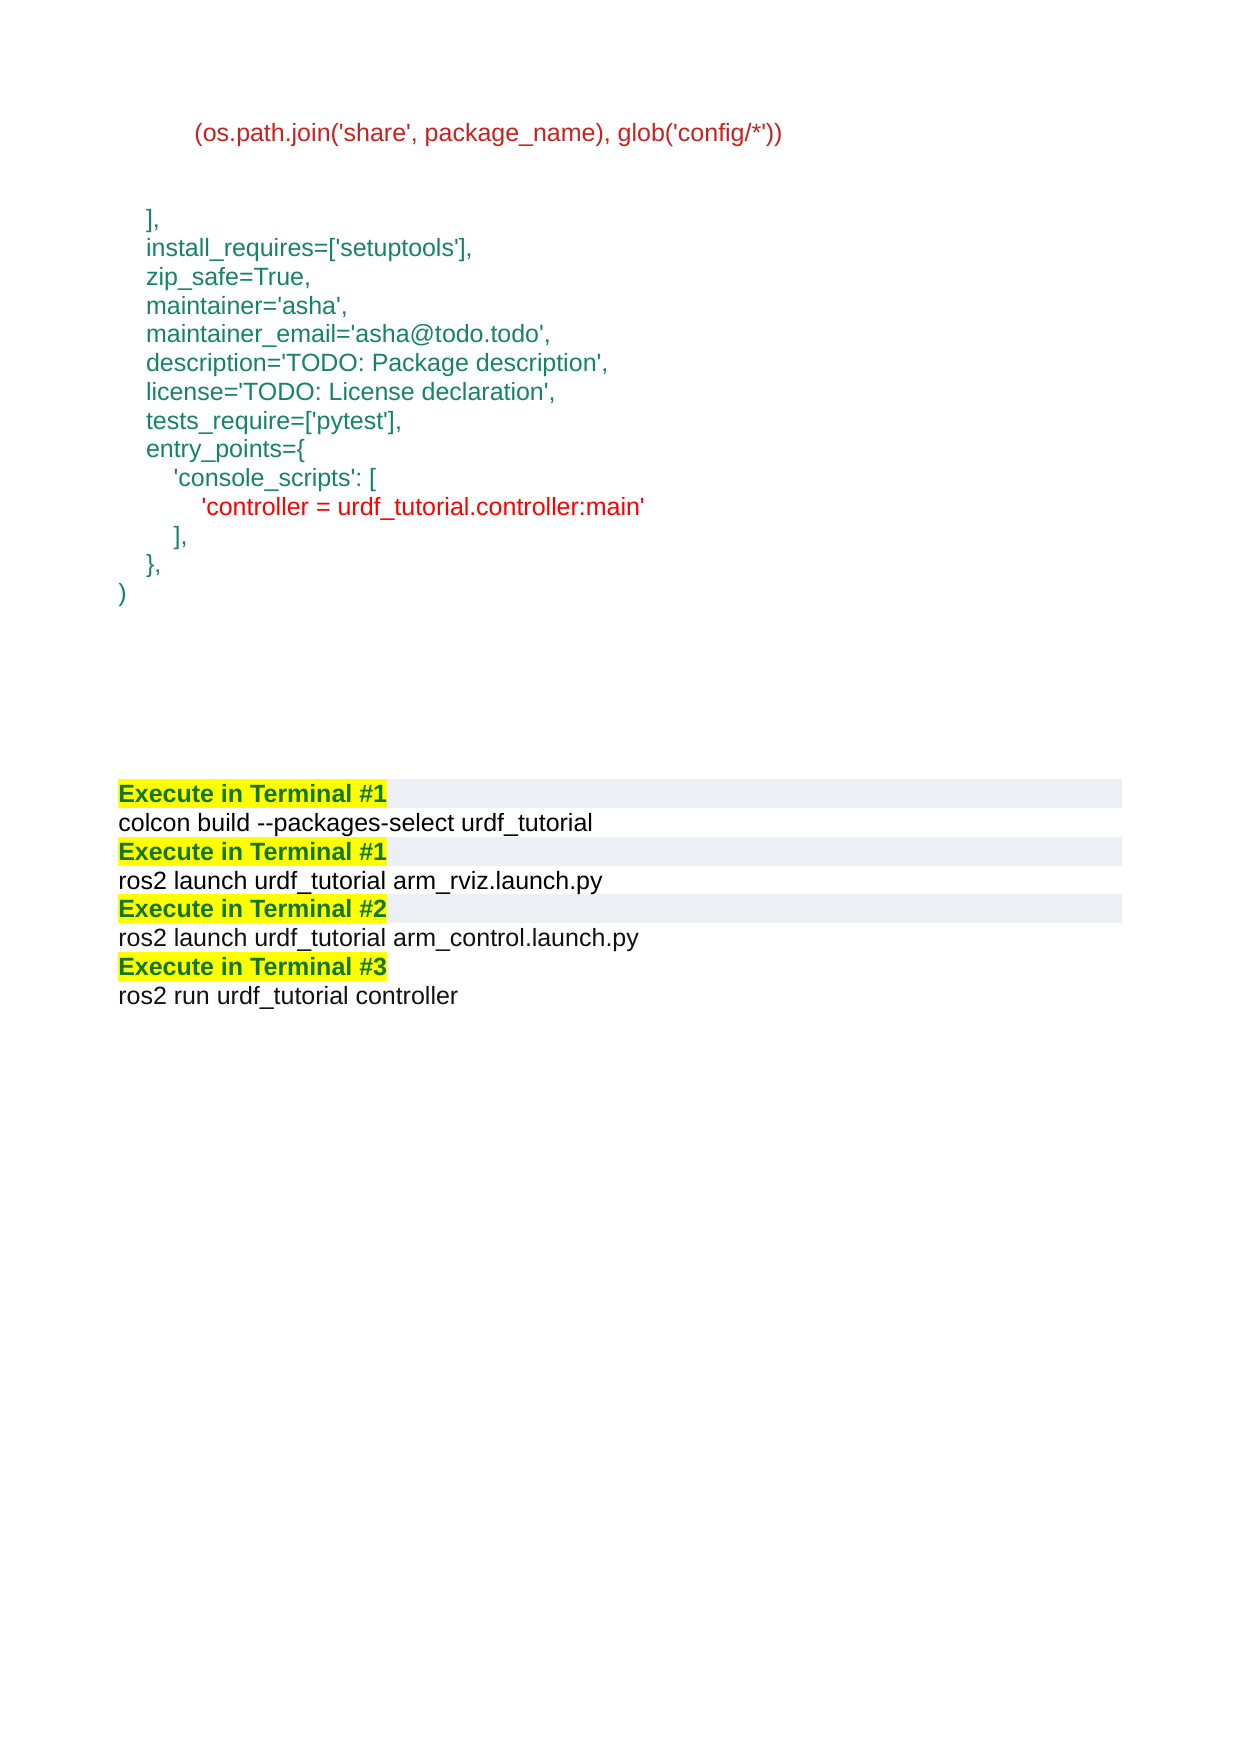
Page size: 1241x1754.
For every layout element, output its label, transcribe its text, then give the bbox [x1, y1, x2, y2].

text ) [118, 578, 1122, 607]
text entry_points={ [118, 434, 1122, 463]
text }, [118, 549, 1122, 578]
text 'controller = urdf_tutorial.controller:main' [118, 492, 1122, 521]
text maintainer_email='asha@todo.todo', [118, 319, 1122, 348]
text install_requires=['setuptools'], [118, 233, 1122, 262]
text license='TODO: License declaration', [118, 377, 1122, 406]
text 'console_scripts': [ [118, 463, 1122, 492]
text ros2 launch urdf_tutorial arm_control.launch.py [118, 923, 1122, 952]
text Execute in Terminal #1 [118, 779, 1122, 808]
text maintainer='asha', [118, 291, 1122, 319]
text description='TODO: Package description', [118, 348, 1122, 377]
text ros2 launch urdf_tutorial arm_rviz.launch.py [118, 866, 1122, 894]
text ], [118, 521, 1122, 549]
text Execute in Terminal #3 [118, 952, 1122, 981]
text Execute in Terminal #1 [118, 837, 1122, 866]
text (os.path.join('share', package_name), glob('config/*')) [118, 118, 1122, 147]
text tests_require=['pytest'], [118, 406, 1122, 434]
text zip_safe=True, [118, 262, 1122, 291]
text Execute in Terminal #2 [118, 894, 1122, 923]
text colcon build --packages-select urdf_tutorial [118, 808, 1122, 837]
text ], [118, 204, 1122, 233]
text ros2 run urdf_tutorial controller [118, 981, 1122, 1009]
